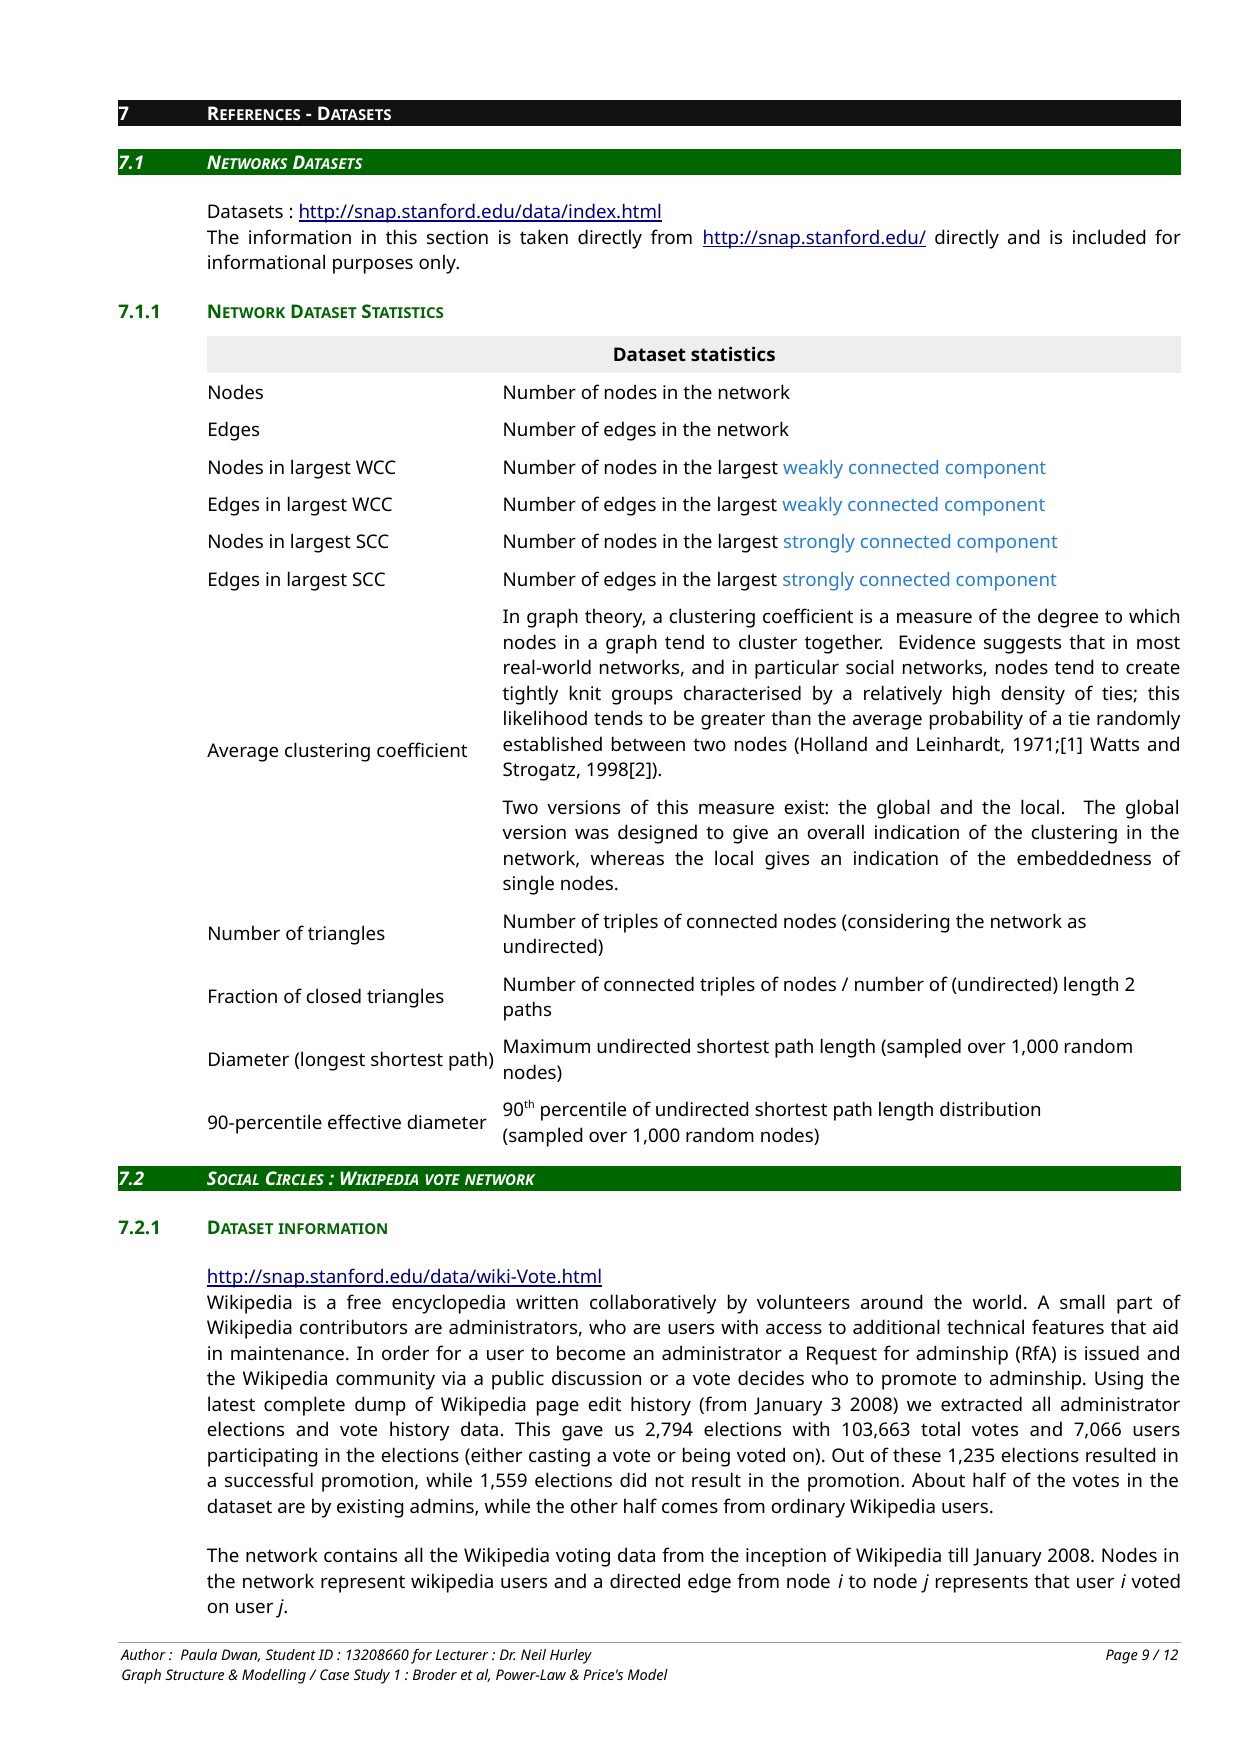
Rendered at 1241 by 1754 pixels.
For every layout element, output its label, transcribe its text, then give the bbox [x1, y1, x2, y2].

table_cell Number of edges in the largest strongly connected component [503, 560, 1181, 598]
table_cell Number of edges in the network [503, 411, 1181, 448]
table_cell Maximum undirected shortest path length (sampled over 1,000 random nodes) [503, 1028, 1181, 1091]
text Datasets : http://snap.stanford.edu/data/index.html The information in this section is taken directly from http://snap.stanford.edu/ directly and is included for informational purposes only. [207, 198, 1181, 275]
table_cell Number of triples of connected nodes (considering the network as undirected) [503, 902, 1181, 965]
text http://snap.stanford.edu/data/wiki-Vote.html Wikipedia is a free encyclopedia written collaboratively by volunteers around the world. A small part of Wikipedia contributors are administrators, who are users with access to additional technical features that aid in maintenance. In order for a user to become an administrator a Request for adminship (RfA) is issued and the Wikipedia community via a public discussion or a vote decides who to promote to adminship. Using the latest complete dump of Wikipedia page edit history (from January 3 2008) we extracted all administrator elections and vote history data. This gave us 2,794 elections with 103,663 total votes and 7,066 users participating in the elections (either casting a vote or being voted on). Out of these 1,235 elections resulted in a successful promotion, while 1,559 elections did not result in the promotion. About half of the votes in the dataset are by existing admins, while the other half comes from ordinary Wikipedia users. [207, 1264, 1181, 1519]
table_cell Number of edges in the largest weakly connected component [503, 485, 1181, 523]
table_cell Edges [207, 411, 502, 448]
subtitle Social Circles : Wikipedia vote network [118, 1166, 1181, 1191]
table_cell Diameter (longest shortest path) [207, 1028, 502, 1091]
subtitle References - Datasets [118, 100, 1181, 126]
table_cell Average clustering coefficient [207, 598, 502, 902]
table_cell 90-percentile effective diameter [207, 1091, 502, 1154]
table_header Dataset statistics [207, 336, 1181, 373]
table_cell Edges in largest SCC [207, 560, 502, 598]
table_cell Edges in largest WCC [207, 485, 502, 523]
text The network contains all the Wikipedia voting data from the inception of Wikipedia till January 2008. Nodes in the network represent wikipedia users and a directed edge from node i to node j represents that user i voted on user j. [207, 1542, 1181, 1619]
table_cell Number of nodes in the largest strongly connected component [503, 523, 1181, 560]
subtitle Dataset information [118, 1214, 1181, 1240]
table_cell Number of connected triples of nodes / number of (undirected) length 2 paths [503, 965, 1181, 1028]
subtitle Networks Datasets [118, 149, 1181, 175]
table_cell Nodes [207, 373, 502, 411]
table_cell Number of triangles [207, 902, 502, 965]
table_cell Number of nodes in the largest weakly connected component [503, 448, 1181, 485]
table_cell Nodes in largest WCC [207, 448, 502, 485]
table_cell 90th percentile of undirected shortest path length distribution (sampled over 1,000 random nodes) [503, 1091, 1181, 1154]
table_cell Fraction of closed triangles [207, 965, 502, 1028]
table_cell In graph theory, a clustering coefficient is a measure of the degree to which nodes in a graph tend to cluster together. Evidence suggests that in most real-world networks, and in particular social networks, nodes tend to create tightly knit groups characterised by a relatively high density of ties; this likelihood tends to be greater than the average probability of a tie randomly established between two nodes (Holland and Leinhardt, 1971;[1] Watts and Strogatz, 1998[2]). Two versions of this measure exist: the global and the local. The global version was designed to give an overall indication of the clustering in the network, whereas the local gives an indication of the embeddedness of single nodes. [503, 598, 1181, 902]
table_cell Nodes in largest SCC [207, 523, 502, 560]
subtitle Network Dataset Statistics [118, 298, 1181, 324]
table_cell Number of nodes in the network [503, 373, 1181, 411]
